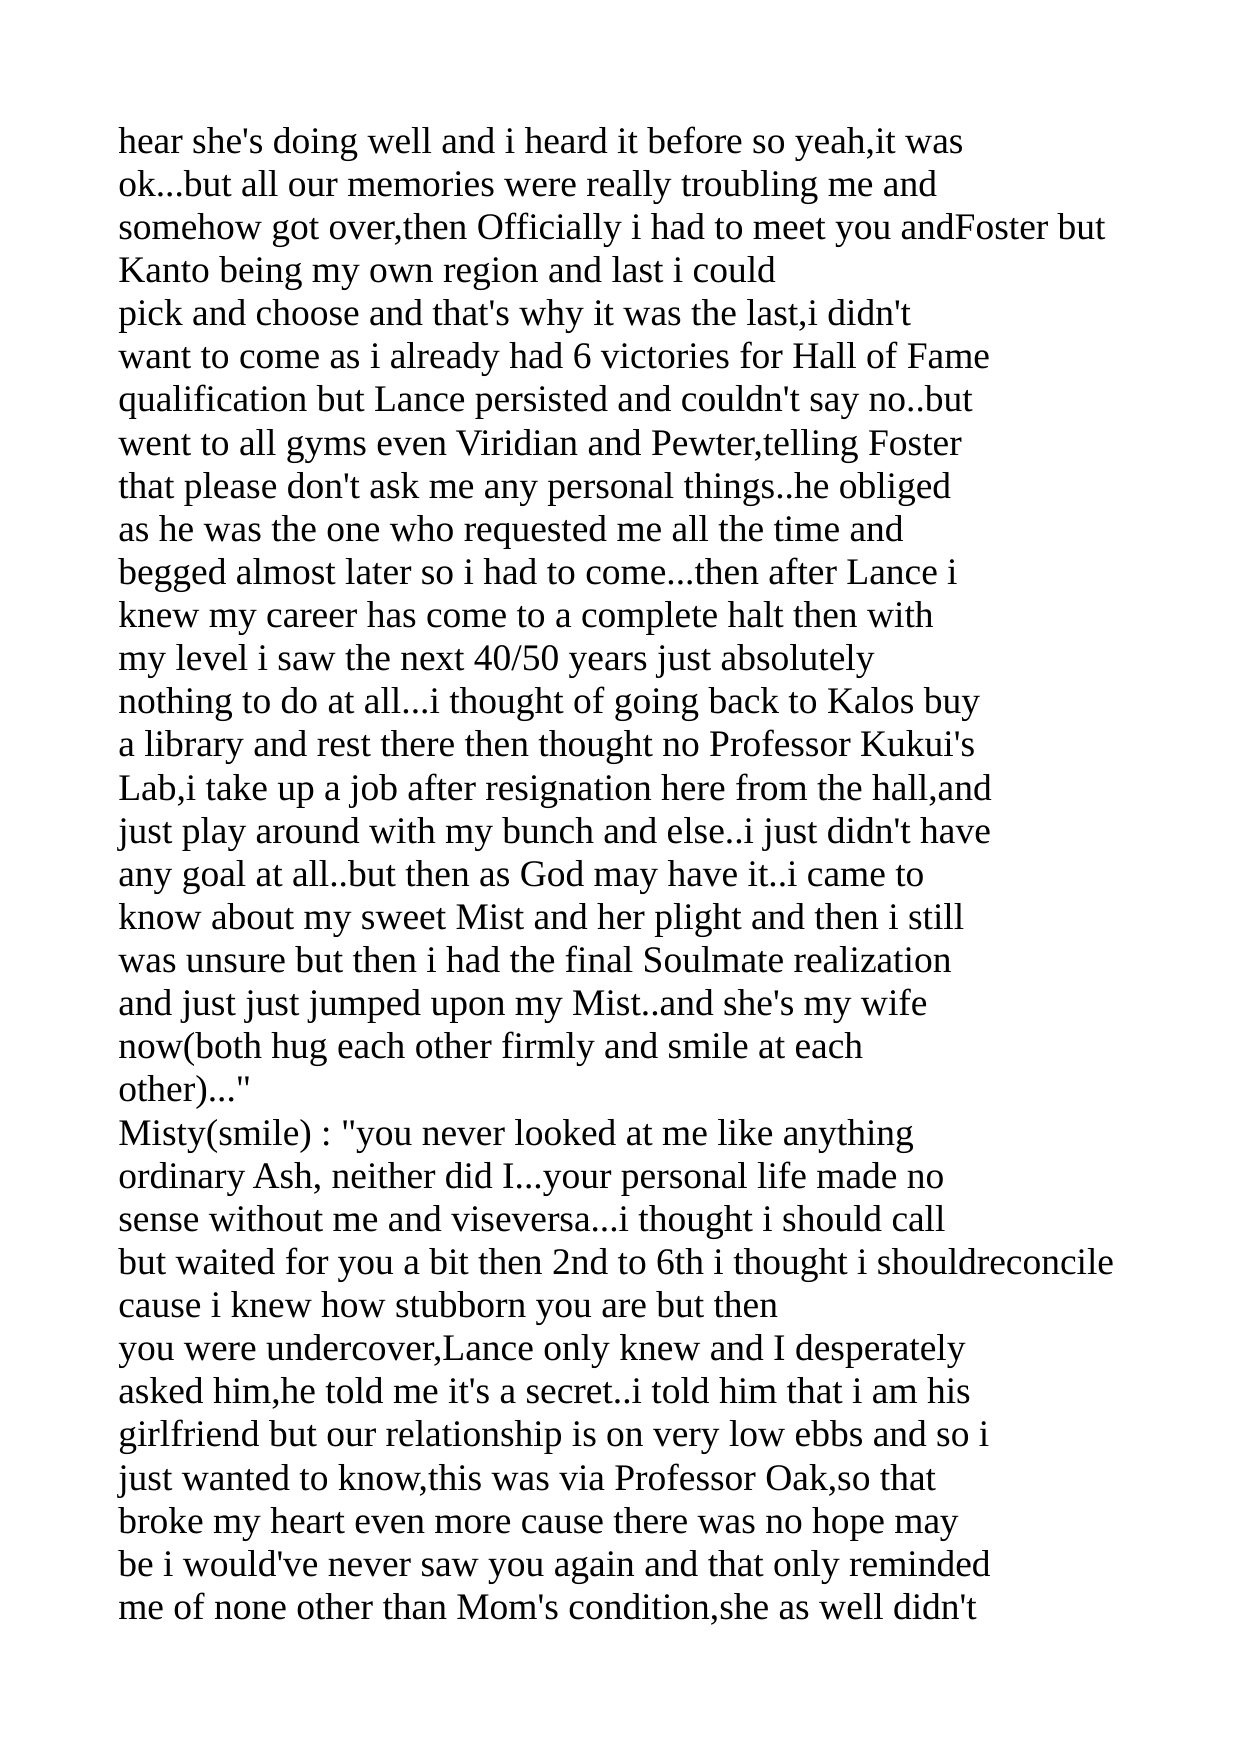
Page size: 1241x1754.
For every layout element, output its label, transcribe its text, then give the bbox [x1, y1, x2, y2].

text want to come as i already had 6 victories for Hall of Fame [118, 334, 1122, 377]
text went to all gyms even Viridian and Pewter,telling Foster [118, 420, 1122, 463]
text somehow got over,then Officially i had to meet you andFoster but Kanto being my own region and last i could [118, 204, 1122, 291]
text other)..." [118, 1067, 1122, 1110]
text and just just jumped upon my Mist..and she's my wife [118, 981, 1122, 1024]
text me of none other than Mom's condition,she as well didn't [118, 1584, 1122, 1627]
text know about my sweet Mist and her plight and then i still [118, 894, 1122, 937]
text sense without me and viseversa...i thought i should call [118, 1196, 1122, 1239]
text but waited for you a bit then 2nd to 6th i thought i shouldreconcile cause i knew how stubborn you are but then [118, 1239, 1122, 1326]
text be i would've never saw you again and that only reminded [118, 1541, 1122, 1584]
text just play around with my bunch and else..i just didn't have [118, 808, 1122, 851]
text was unsure but then i had the final Soulmate realization [118, 937, 1122, 981]
text just wanted to know,this was via Professor Oak,so that [118, 1455, 1122, 1498]
text begged almost later so i had to come...then after Lance i [118, 549, 1122, 592]
text pick and choose and that's why it was the last,i didn't [118, 291, 1122, 334]
text any goal at all..but then as God may have it..i came to [118, 851, 1122, 894]
text asked him,he told me it's a secret..i told him that i am his [118, 1369, 1122, 1412]
text nothing to do at all...i thought of going back to Kalos buy [118, 679, 1122, 722]
text qualification but Lance persisted and couldn't say no..but [118, 377, 1122, 420]
text ok...but all our memories were really troubling me and [118, 161, 1122, 204]
text broke my heart even more cause there was no hope may [118, 1498, 1122, 1541]
text ordinary Ash, neither did I...your personal life made no [118, 1153, 1122, 1196]
text hear she's doing well and i heard it before so yeah,it was [118, 118, 1122, 161]
text as he was the one who requested me all the time and [118, 506, 1122, 549]
text now(both hug each other firmly and smile at each [118, 1024, 1122, 1067]
text Misty(smile) : "you never looked at me like anything [118, 1110, 1122, 1153]
text girlfriend but our relationship is on very low ebbs and so i [118, 1412, 1122, 1455]
text Lab,i take up a job after resignation here from the hall,and [118, 765, 1122, 808]
text that please don't ask me any personal things..he obliged [118, 463, 1122, 506]
text a library and rest there then thought no Professor Kukui's [118, 722, 1122, 765]
text you were undercover,Lance only knew and I desperately [118, 1326, 1122, 1369]
text knew my career has come to a complete halt then with [118, 592, 1122, 636]
text my level i saw the next 40/50 years just absolutely [118, 636, 1122, 679]
